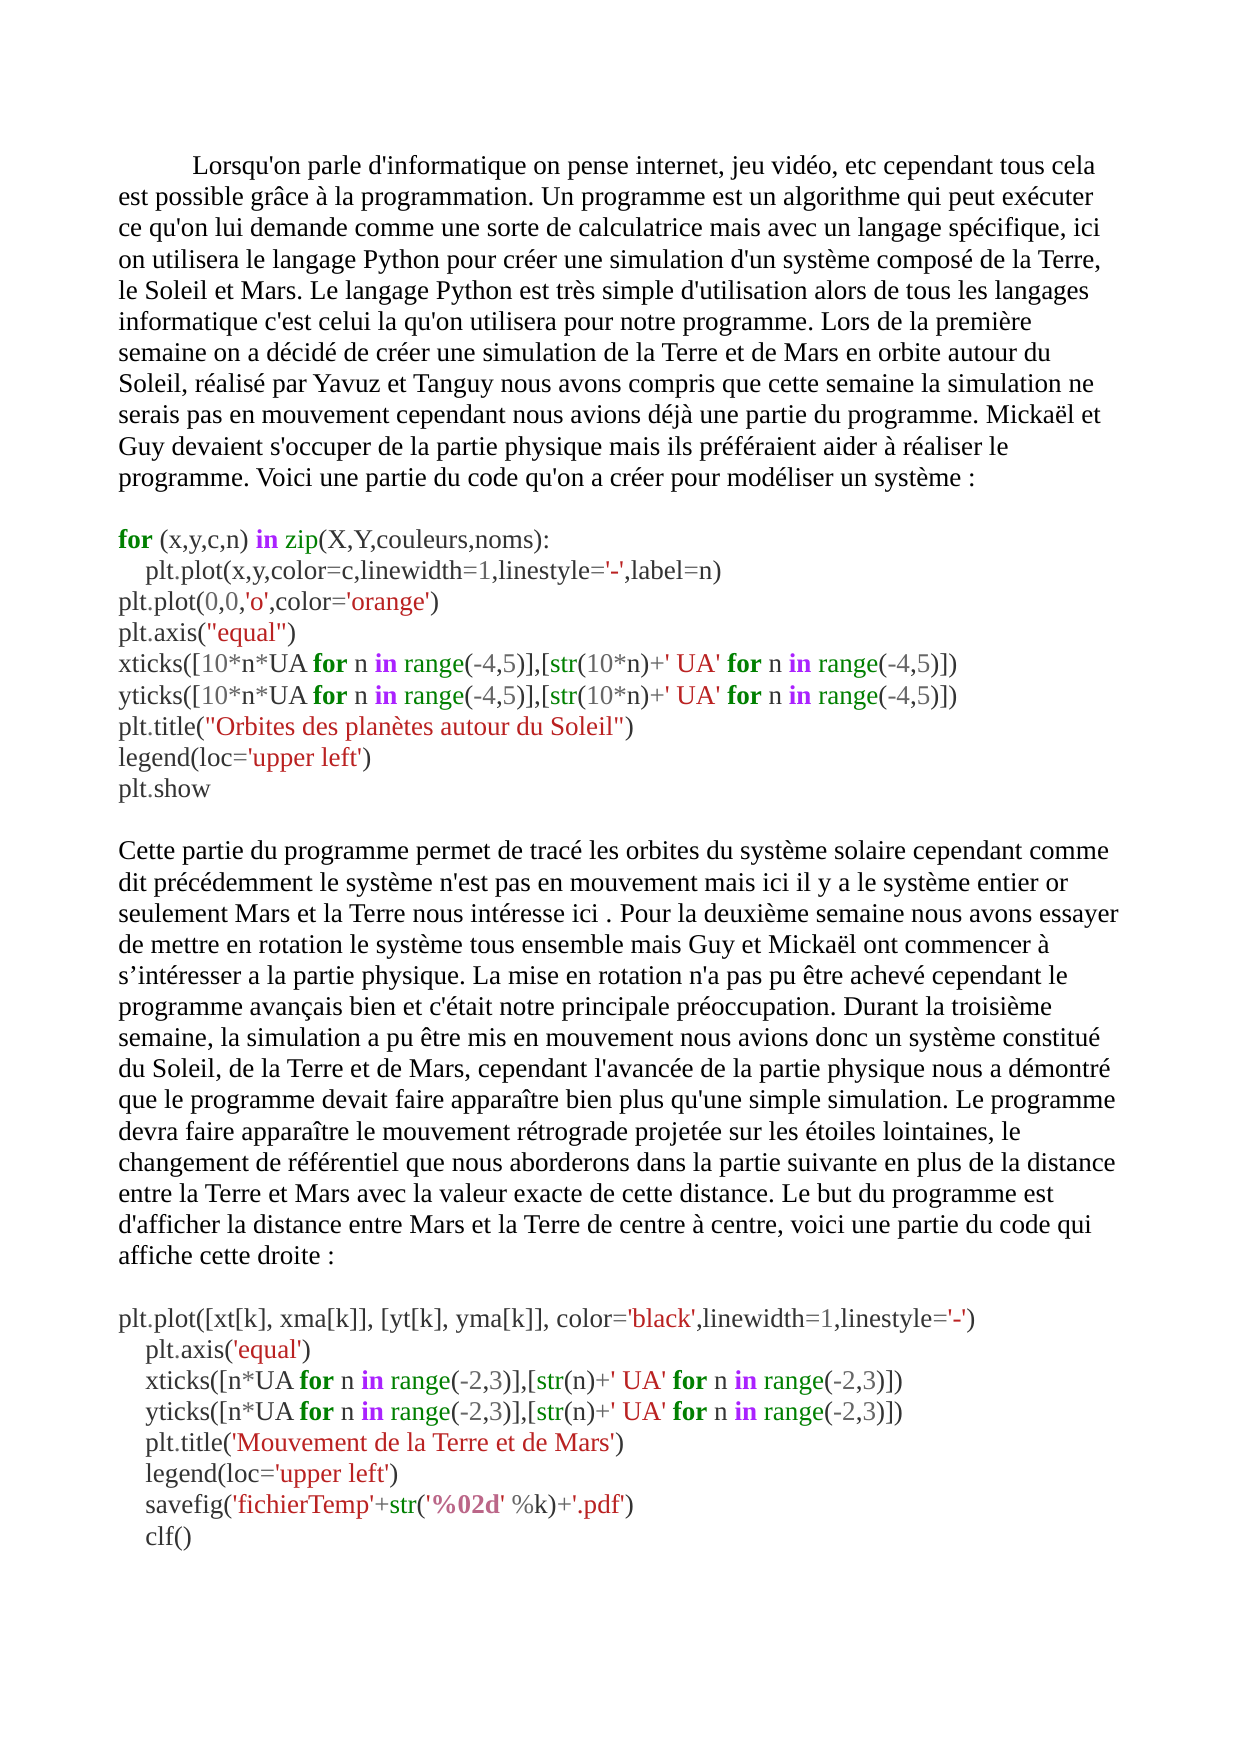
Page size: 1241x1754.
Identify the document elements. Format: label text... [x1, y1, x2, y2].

text savefig('fichierTemp'+str('%02d' %k)+'.pdf') [118, 1488, 1122, 1520]
text legend(loc='upper left') [118, 1457, 1122, 1488]
text plt.title("Orbites des planètes autour du Soleil") [118, 710, 1122, 741]
text plt.axis('equal') [118, 1333, 1122, 1364]
text yticks([n*UA for n in range(-2,3)],[str(n)+' UA' for n in range(-2,3)]) [118, 1395, 1122, 1426]
text yticks([10*n*UA for n in range(-4,5)],[str(10*n)+' UA' for n in range(-4,5)]) [118, 679, 1122, 710]
text plt.plot(0,0,'o',color='orange') [118, 585, 1122, 616]
text plt.title('Mouvement de la Terre et de Mars') [118, 1426, 1122, 1457]
text plt.show [118, 772, 1122, 803]
text xticks([n*UA for n in range(-2,3)],[str(n)+' UA' for n in range(-2,3)]) [118, 1364, 1122, 1395]
text Cette partie du programme permet de tracé les orbites du système solaire cependant comme dit précédemment le système n'est pas en mouvement mais ici il y a le système entier or seulement Mars et la Terre nous intéresse ici . Pour la deuxième semaine nous avons essayer de mettre en rotation le système tous ensemble mais Guy et Mickaël ont commencer à s’intéresser a la partie physique. La mise en rotation n'a pas pu être achevé cependant le programme avançais bien et c'était notre principale préoccupation. Durant la troisième semaine, la simulation a pu être mis en mouvement nous avions donc un système constitué du Soleil, de la Terre et de Mars, cependant l'avancée de la partie physique nous a démontré que le programme devait faire apparaître bien plus qu'une simple simulation. Le programme devra faire apparaître le mouvement rétrograde projetée sur les étoiles lointaines, le changement de référentiel que nous aborderons dans la partie suivante en plus de la distance entre la Terre et Mars avec la valeur exacte de cette distance. Le but du programme est d'afficher la distance entre Mars et la Terre de centre à centre, voici une partie du code qui affiche cette droite : [118, 834, 1122, 1271]
text plt.plot(x,y,color=c,linewidth=1,linestyle='-',label=n) [118, 554, 1122, 585]
text xticks([10*n*UA for n in range(-4,5)],[str(10*n)+' UA' for n in range(-4,5)]) [118, 648, 1122, 679]
text Lorsqu'on parle d'informatique on pense internet, jeu vidéo, etc cependant tous cela est possible grâce à la programmation. Un programme est un algorithme qui peut exécuter ce qu'on lui demande comme une sorte de calculatrice mais avec un langage spécifique, ici on utilisera le langage Python pour créer une simulation d'un système composé de la Terre, le Soleil et Mars. Le langage Python est très simple d'utilisation alors de tous les langages informatique c'est celui la qu'on utilisera pour notre programme. Lors de la première semaine on a décidé de créer une simulation de la Terre et de Mars en orbite autour du Soleil, réalisé par Yavuz et Tanguy nous avons compris que cette semaine la simulation ne serais pas en mouvement cependant nous avions déjà une partie du programme. Mickaël et Guy devaient s'occuper de la partie physique mais ils préféraient aider à réaliser le programme. Voici une partie du code qu'on a créer pour modéliser un système : [118, 149, 1122, 492]
text plt.axis("equal") [118, 616, 1122, 648]
text plt.plot([xt[k], xma[k]], [yt[k], yma[k]], color='black',linewidth=1,linestyle='-') [118, 1302, 1122, 1333]
text for (x,y,c,n) in zip(X,Y,couleurs,noms): [118, 523, 1122, 554]
text clf() [118, 1520, 1122, 1551]
text legend(loc='upper left') [118, 741, 1122, 772]
